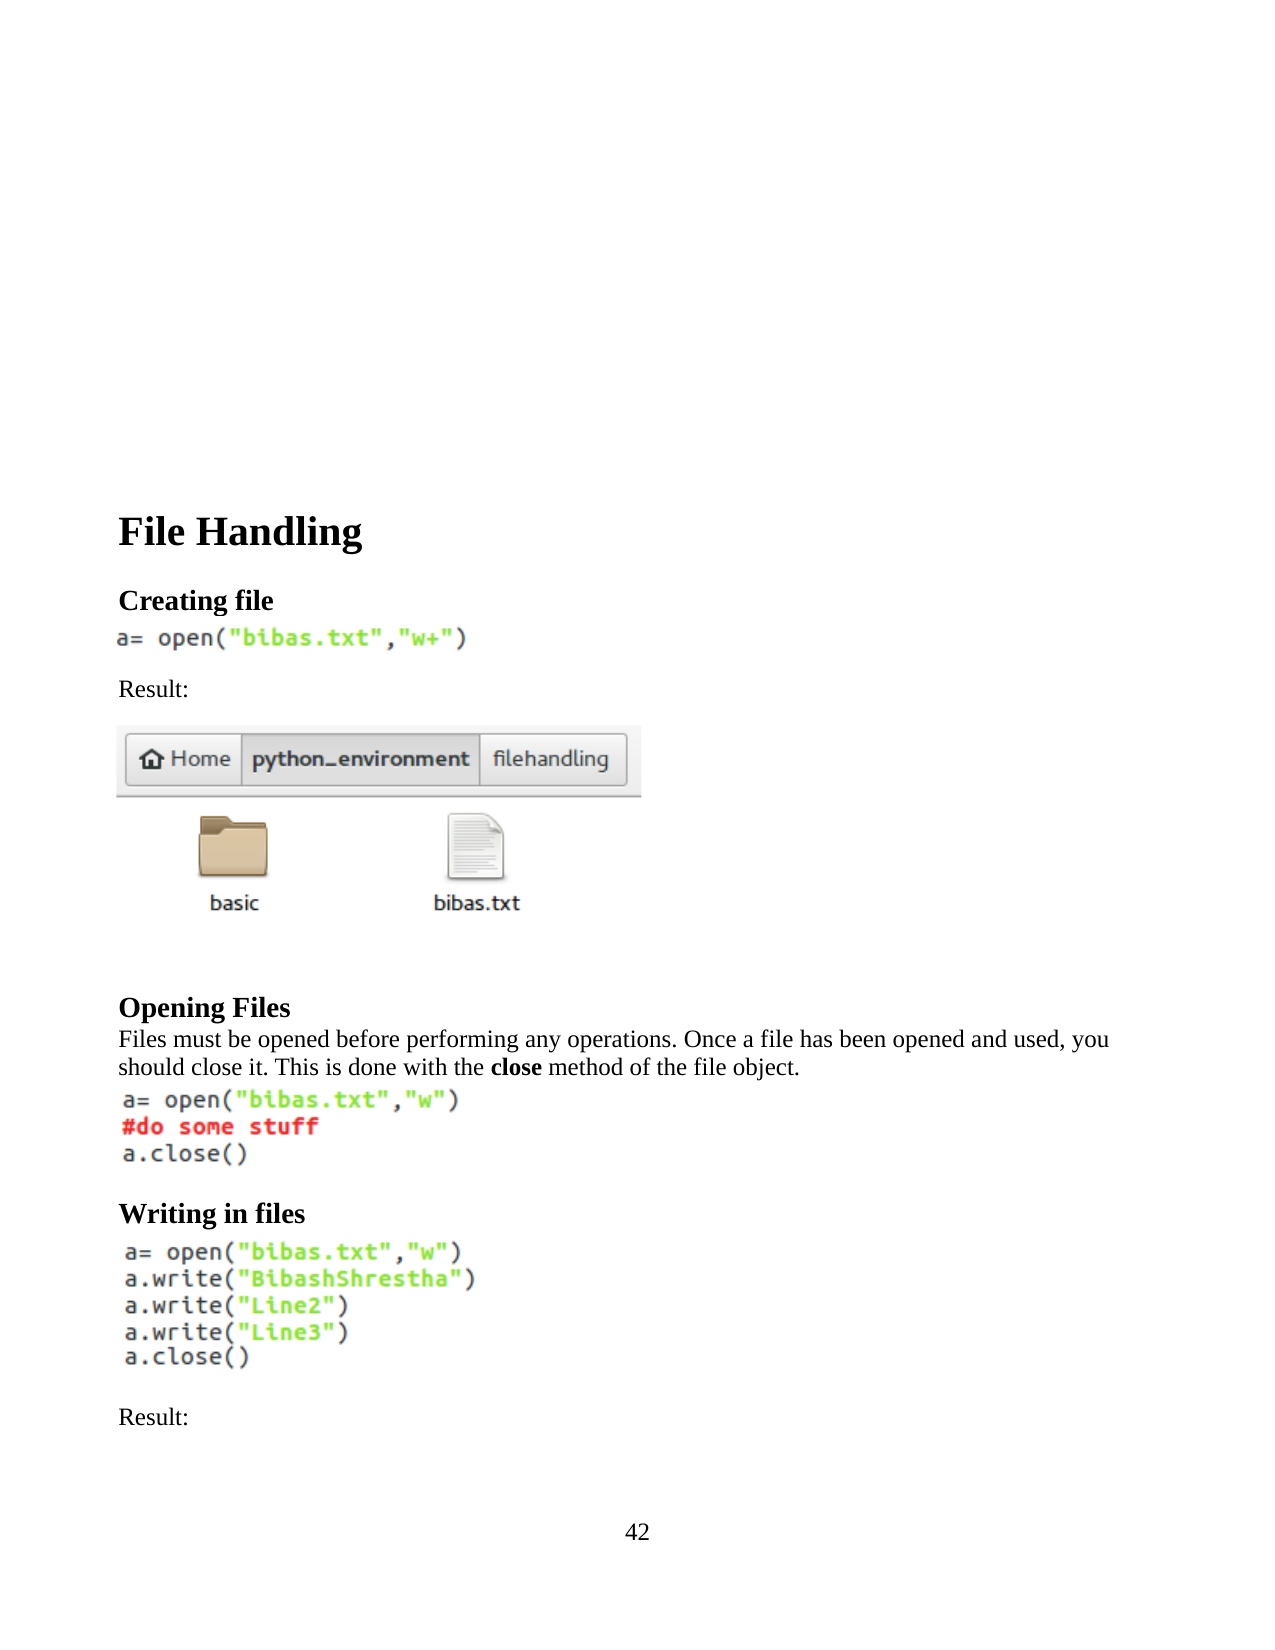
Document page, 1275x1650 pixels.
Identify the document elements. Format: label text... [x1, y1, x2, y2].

text Result: [118, 674, 1157, 703]
text Opening Files [118, 990, 1157, 1024]
text Files must be opened before performing any operations. Once a file has been opened and used, you should close it. This is done with the close method of the file object. [118, 1024, 1157, 1081]
text File Handling [118, 506, 1157, 554]
text Writing in files [118, 1196, 1157, 1230]
text Creating file [118, 583, 1157, 616]
text Result: [118, 1402, 1157, 1431]
